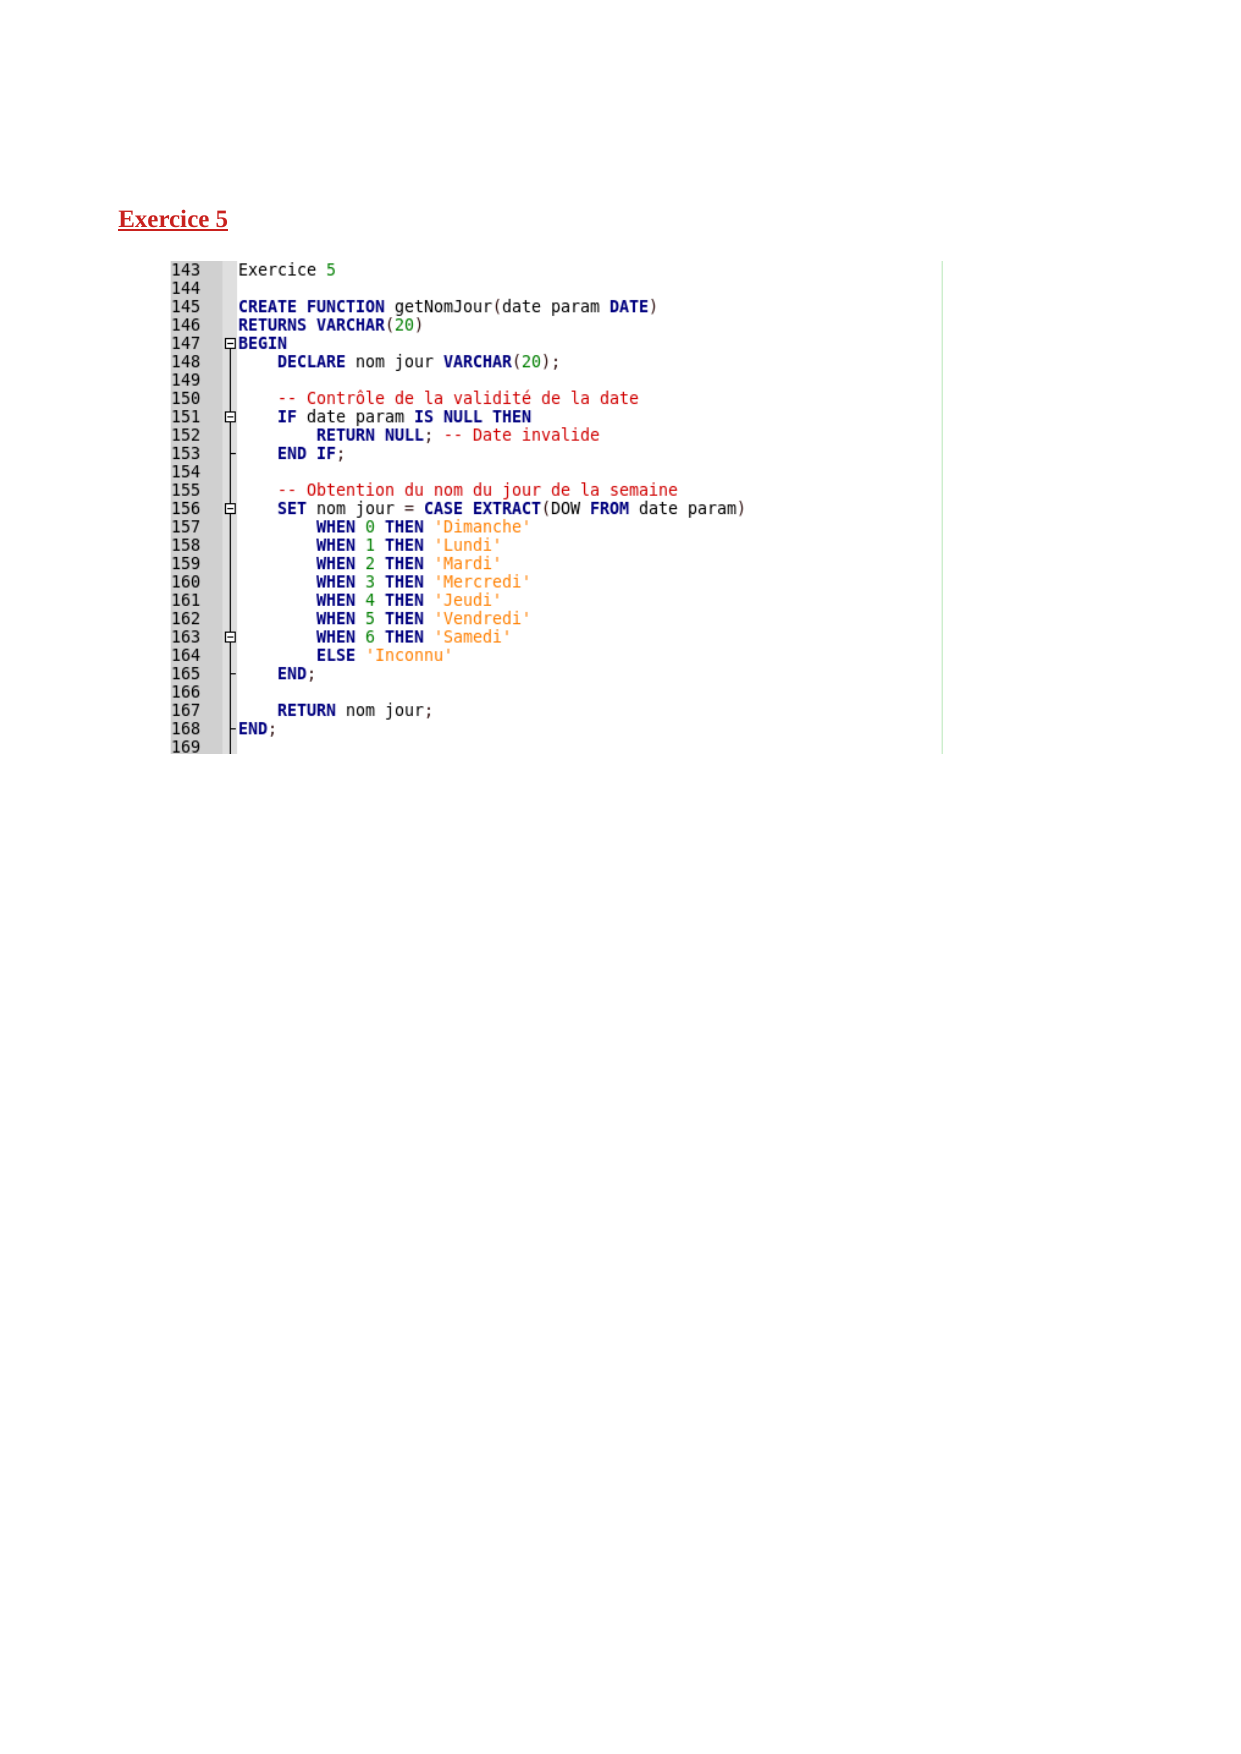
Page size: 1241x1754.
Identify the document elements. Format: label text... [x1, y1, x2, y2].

text Exercice 5 [118, 204, 1122, 233]
picture [170, 261, 1070, 754]
